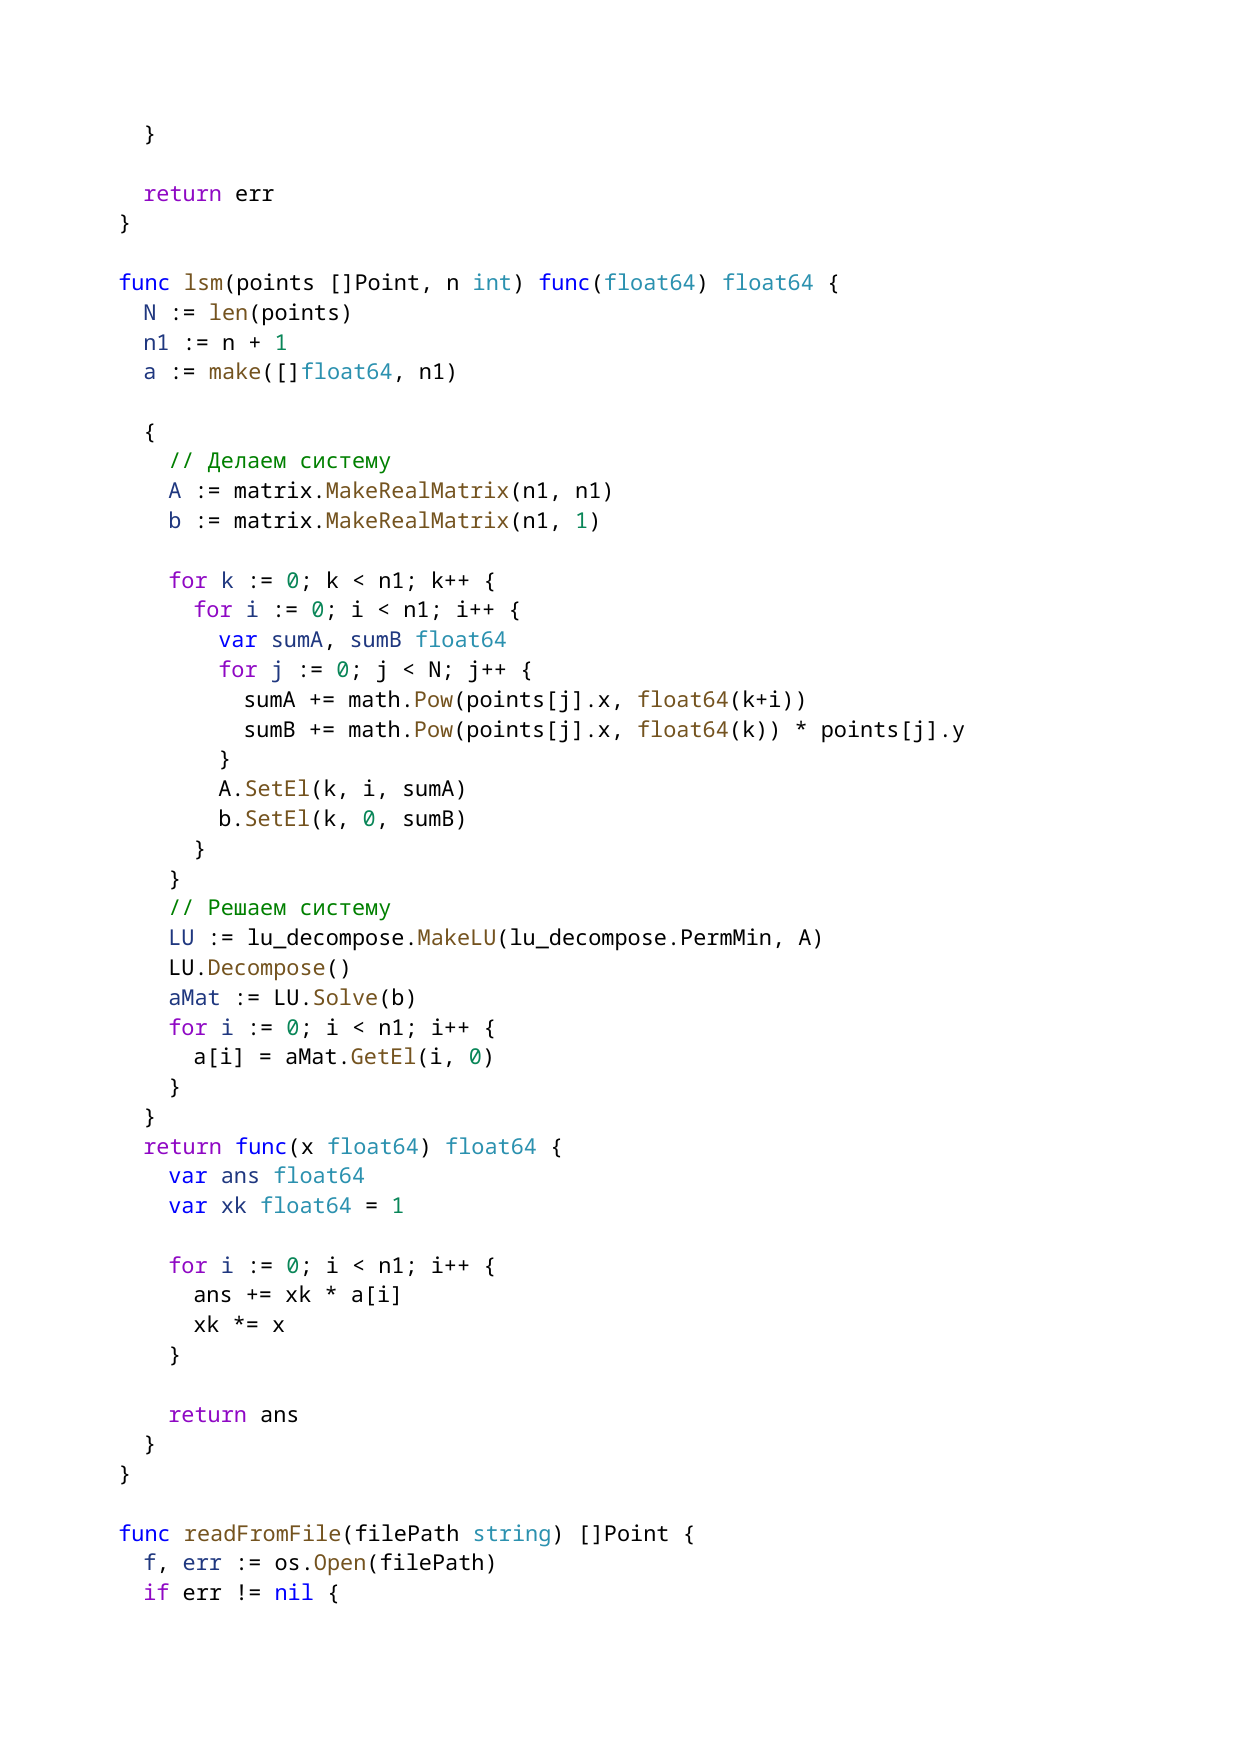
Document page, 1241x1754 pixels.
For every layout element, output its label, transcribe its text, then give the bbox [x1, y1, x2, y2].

text } [118, 1101, 1122, 1131]
text var xk float64 = 1 [118, 1190, 1122, 1220]
text A := matrix.MakeRealMatrix(n1, n1) [118, 475, 1122, 505]
text aMat := LU.Solve(b) [118, 982, 1122, 1011]
text } [118, 743, 1122, 773]
text b.SetEl(k, 0, sumB) [118, 803, 1122, 833]
text } [118, 1071, 1122, 1101]
text for i := 0; i < n1; i++ { [118, 1250, 1122, 1279]
text sumA += math.Pow(points[j].x, float64(k+i)) [118, 684, 1122, 713]
text // Делаем систему [118, 446, 1122, 475]
text } [118, 862, 1122, 892]
text a[i] = aMat.GetEl(i, 0) [118, 1041, 1122, 1071]
text for i := 0; i < n1; i++ { [118, 1011, 1122, 1041]
text return ans [118, 1398, 1122, 1428]
text } [118, 118, 1122, 148]
text b := matrix.MakeRealMatrix(n1, 1) [118, 505, 1122, 535]
text sumB += math.Pow(points[j].x, float64(k)) * points[j].y [118, 713, 1122, 743]
text var ans float64 [118, 1160, 1122, 1190]
text } [118, 1428, 1122, 1458]
text func readFromFile(filePath string) []Point { [118, 1518, 1122, 1547]
text } [118, 833, 1122, 862]
text for j := 0; j < N; j++ { [118, 654, 1122, 684]
text LU := lu_decompose.MakeLU(lu_decompose.PermMin, A) [118, 922, 1122, 952]
text func lsm(points []Point, n int) func(float64) float64 { [118, 267, 1122, 297]
text } [118, 1339, 1122, 1369]
text n1 := n + 1 [118, 326, 1122, 356]
text A.SetEl(k, i, sumA) [118, 773, 1122, 803]
text for i := 0; i < n1; i++ { [118, 594, 1122, 624]
text } [118, 207, 1122, 237]
text LU.Decompose() [118, 952, 1122, 982]
text return err [118, 178, 1122, 207]
text } [118, 1458, 1122, 1488]
text var sumA, sumB float64 [118, 624, 1122, 654]
text f, err := os.Open(filePath) [118, 1547, 1122, 1577]
text for k := 0; k < n1; k++ { [118, 564, 1122, 594]
text xk *= x [118, 1309, 1122, 1339]
text // Решаем систему [118, 892, 1122, 922]
text ans += xk * a[i] [118, 1279, 1122, 1309]
text if err != nil { [118, 1577, 1122, 1607]
text a := make([]float64, n1) [118, 356, 1122, 386]
text N := len(points) [118, 297, 1122, 326]
text { [118, 416, 1122, 446]
text return func(x float64) float64 { [118, 1131, 1122, 1160]
